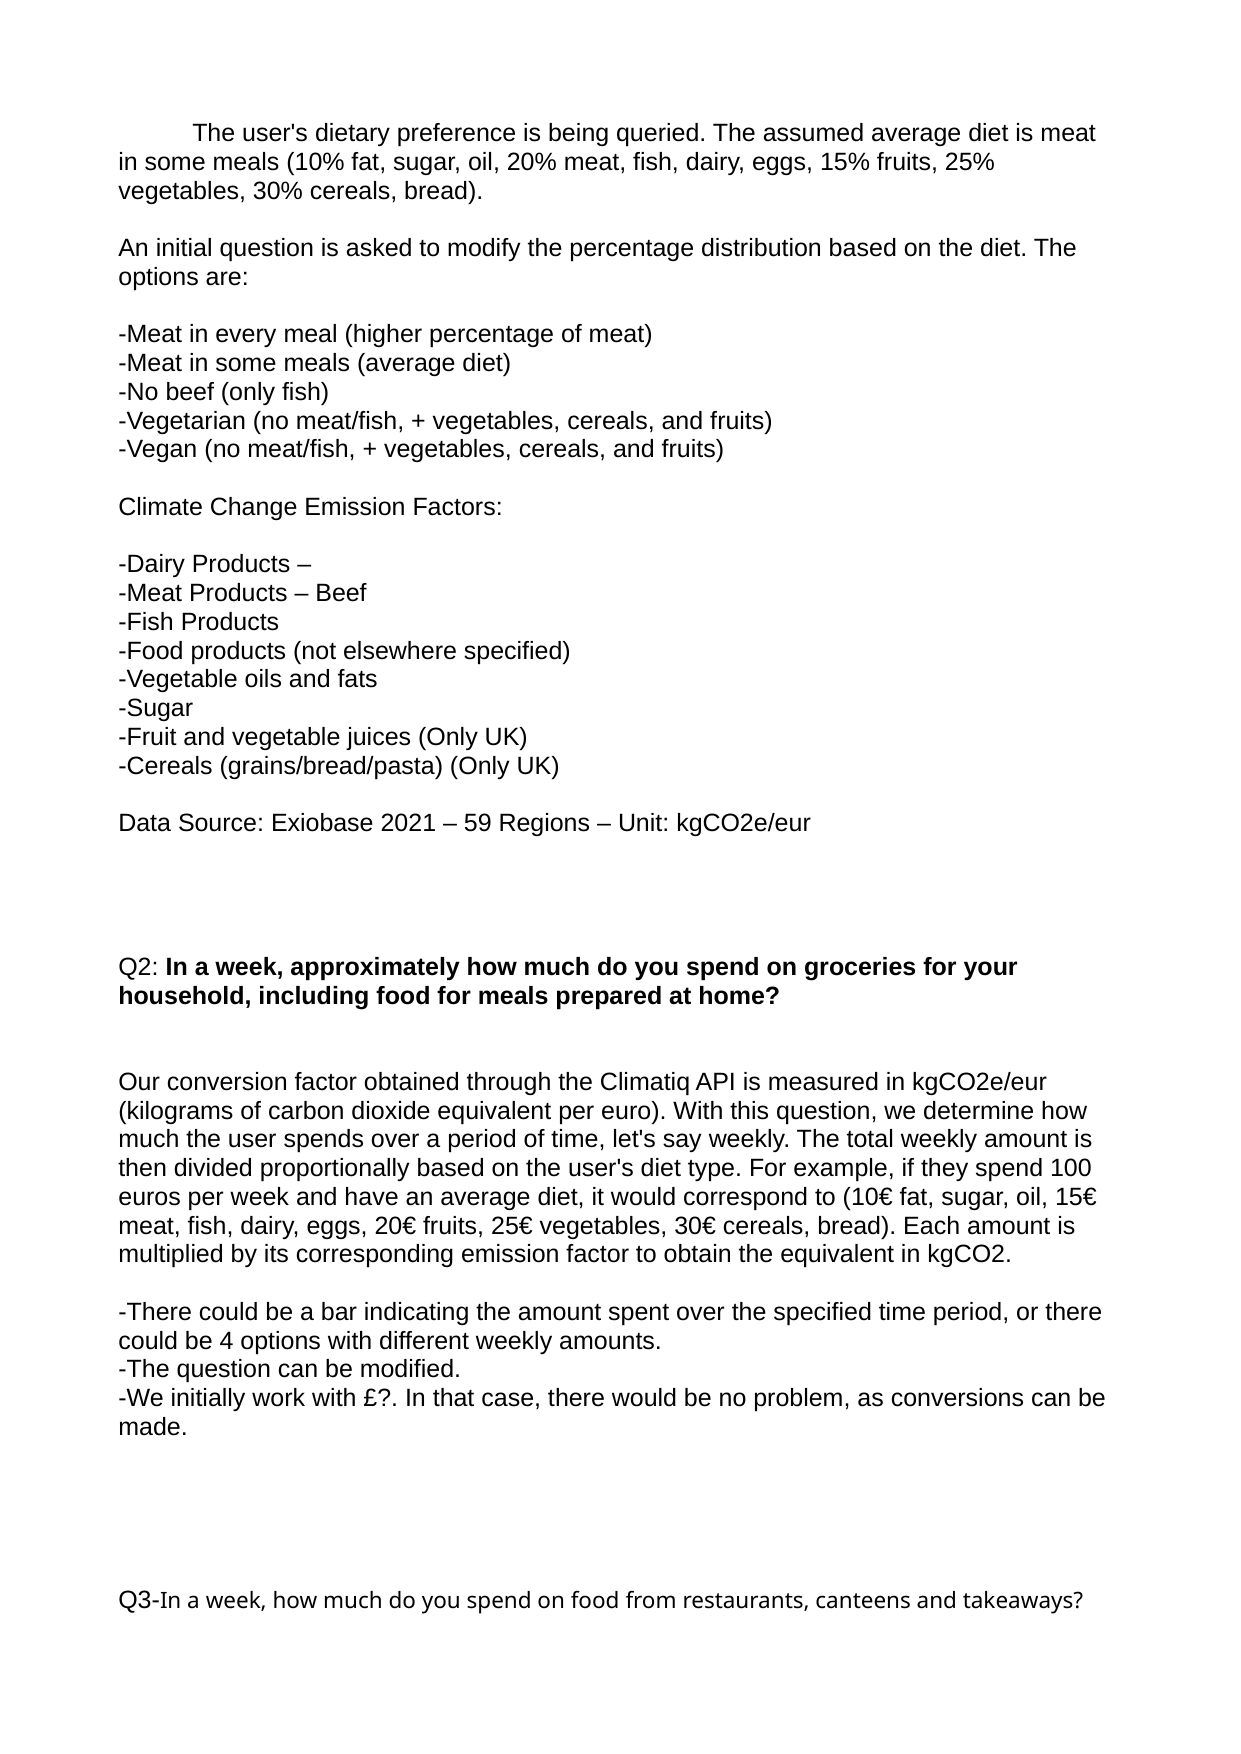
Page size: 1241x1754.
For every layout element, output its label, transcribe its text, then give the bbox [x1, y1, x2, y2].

text -Vegetarian (no meat/fish, + vegetables, cereals, and fruits) [118, 406, 1122, 434]
text -Vegetable oils and fats [118, 664, 1122, 693]
text -Dairy Products – [118, 549, 1122, 578]
text -The question can be modified. [118, 1354, 1122, 1383]
text -Meat Products – Beef [118, 578, 1122, 607]
text -Meat in some meals (average diet) [118, 348, 1122, 377]
text Data Source: Exiobase 2021 – 59 Regions – Unit: kgCO2e/eur [118, 808, 1122, 837]
text An initial question is asked to modify the percentage distribution based on the diet. The options are: [118, 233, 1122, 291]
text Q2: In a week, approximately how much do you spend on groceries for your household, including food for meals prepared at home? [118, 952, 1122, 1009]
text -Fish Products [118, 607, 1122, 636]
text The user's dietary preference is being queried. The assumed average diet is meat in some meals (10% fat, sugar, oil, 20% meat, fish, dairy, eggs, 15% fruits, 25% vegetables, 30% cereals, bread). [118, 118, 1122, 204]
text -Fruit and vegetable juices (Only UK) [118, 722, 1122, 751]
text -There could be a bar indicating the amount spent over the specified time period, or there could be 4 options with different weekly amounts. [118, 1297, 1122, 1354]
text -Cereals (grains/bread/pasta) (Only UK) [118, 751, 1122, 779]
text Our conversion factor obtained through the Climatiq API is measured in kgCO2e/eur (kilograms of carbon dioxide equivalent per euro). With this question, we determine how much the user spends over a period of time, let's say weekly. The total weekly amount is then divided proportionally based on the user's diet type. For example, if they spend 100 euros per week and have an average diet, it would correspond to (10€ fat, sugar, oil, 15€ meat, fish, dairy, eggs, 20€ fruits, 25€ vegetables, 30€ cereals, bread). Each amount is multiplied by its corresponding emission factor to obtain the equivalent in kgCO2. [118, 1067, 1122, 1268]
text -No beef (only fish) [118, 377, 1122, 406]
text -Sugar [118, 693, 1122, 722]
text Climate Change Emission Factors: [118, 492, 1122, 521]
text Q3-In a week, how much do you spend on food from restaurants, canteens and takeaways? [118, 1584, 1122, 1615]
text -We initially work with £?. In that case, there would be no problem, as conversions can be made. [118, 1383, 1122, 1441]
text -Food products (not elsewhere specified) [118, 636, 1122, 664]
text -Vegan (no meat/fish, + vegetables, cereals, and fruits) [118, 434, 1122, 463]
text -Meat in every meal (higher percentage of meat) [118, 319, 1122, 348]
